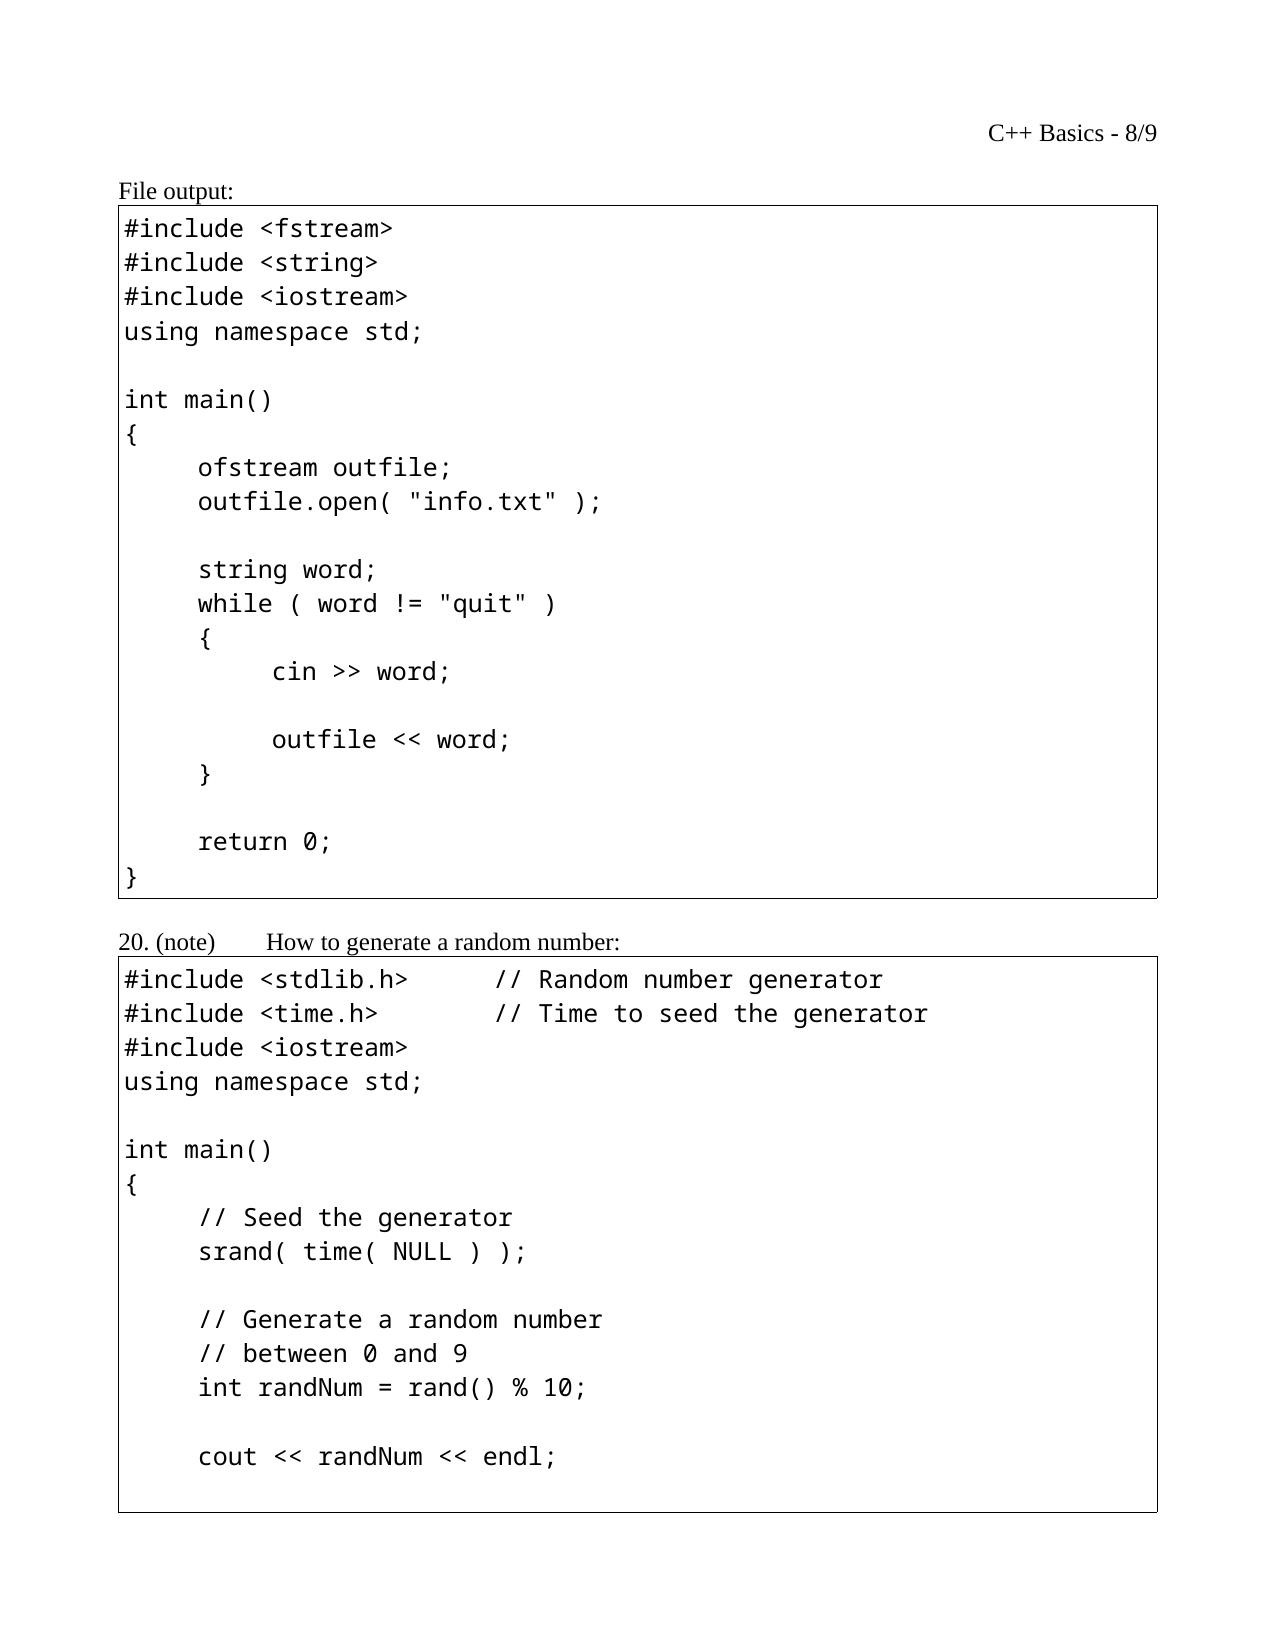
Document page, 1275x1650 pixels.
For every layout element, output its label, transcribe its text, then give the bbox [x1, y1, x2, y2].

text File output: [118, 176, 1157, 205]
table_header #include <stdlib.h> // Random number generator #include <time.h> // Time to seed the generator #include <iostream> using namespace std; int main() { // Seed the generator srand( time( NULL ) ); // Generate a random number // between 0 and 9 int randNum = rand() % 10; cout << randNum << endl; [119, 957, 1157, 1512]
table_header #include <fstream> #include <string> #include <iostream> using namespace std; int main() { ofstream outfile; outfile.open( "info.txt" ); string word; while ( word != "quit" ) { cin >> word; outfile << word; } return 0; } [119, 206, 1157, 898]
text 20. (note) How to generate a random number: [118, 927, 1157, 956]
